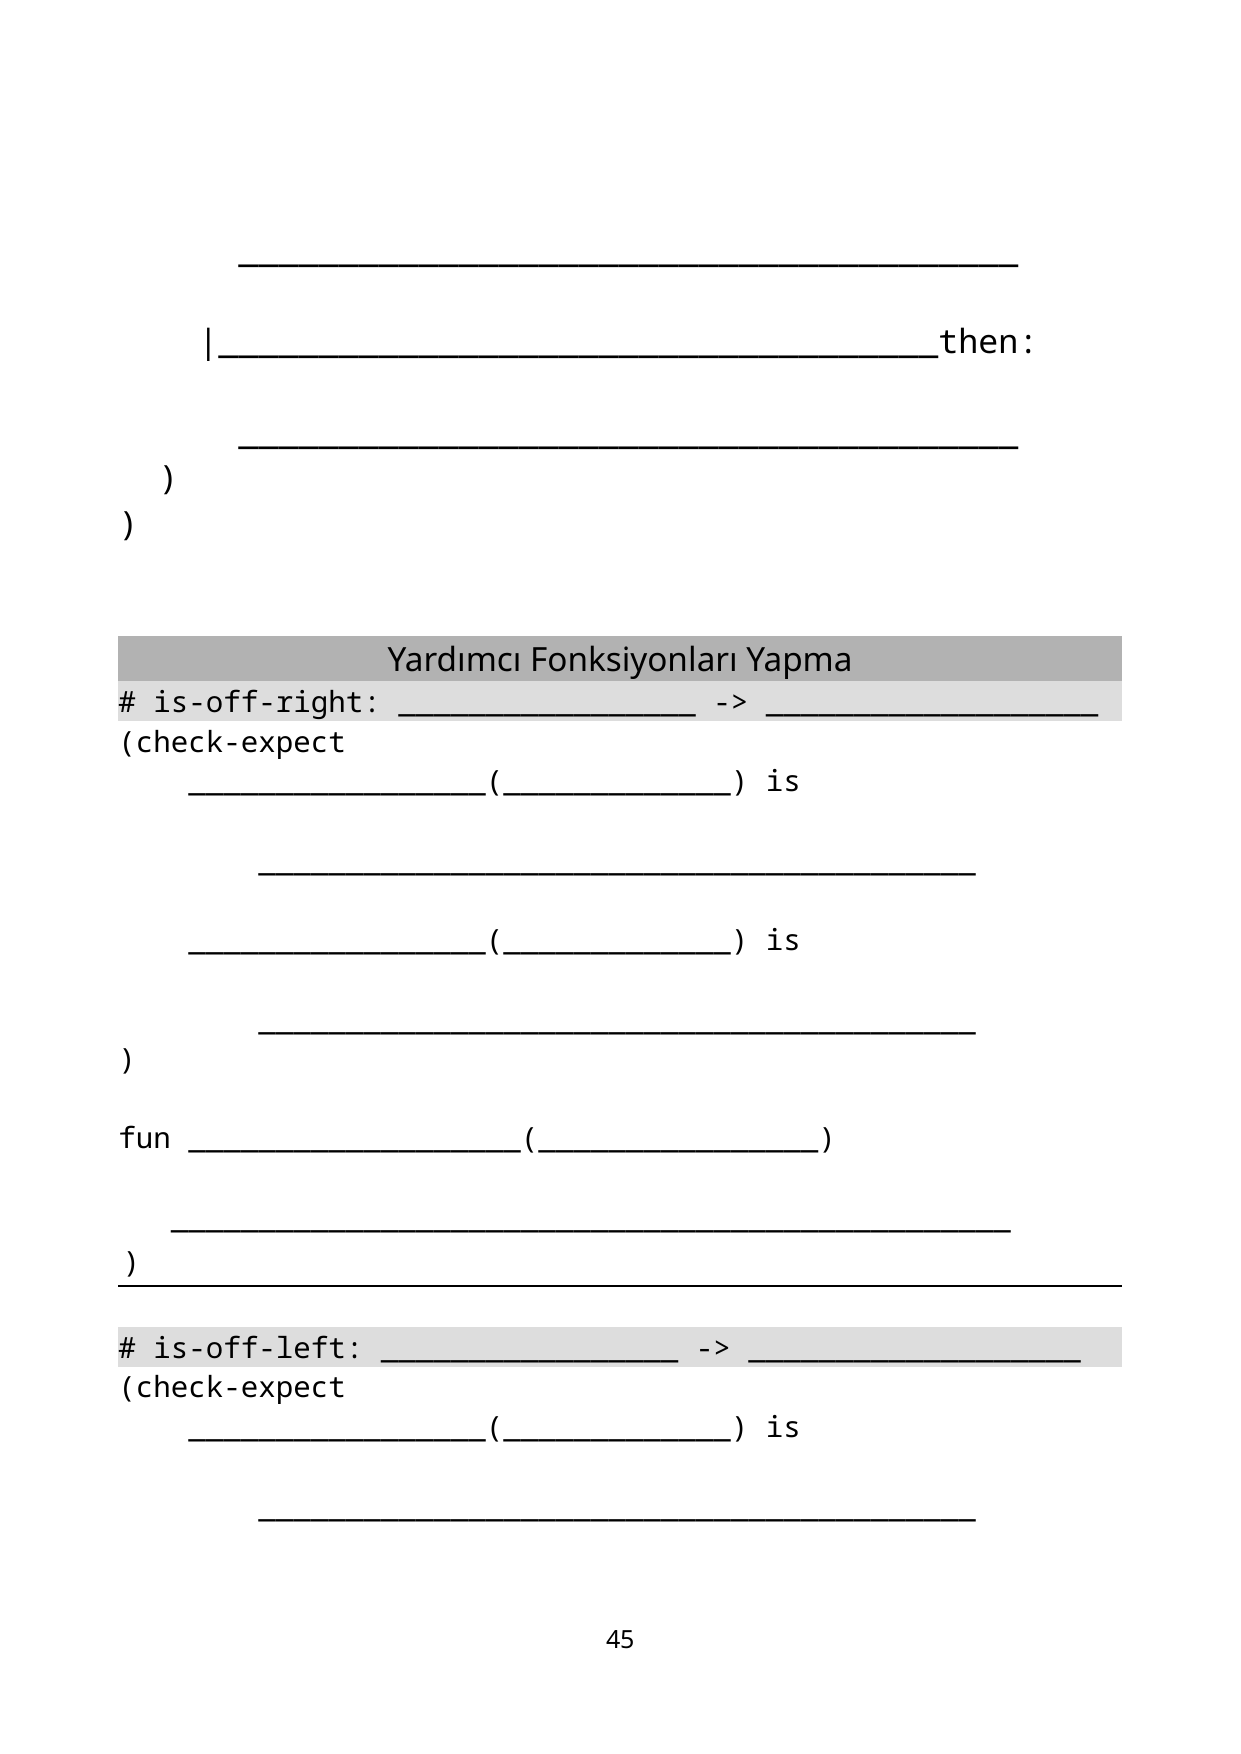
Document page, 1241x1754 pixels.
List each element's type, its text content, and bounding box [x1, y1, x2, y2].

text ) [118, 1237, 1122, 1285]
text |____________________________________then: [118, 318, 1122, 363]
text _________________________________________ [118, 999, 1122, 1038]
text ________________________________________________ [118, 1197, 1122, 1237]
text fun ___________________(________________) [118, 1118, 1122, 1157]
text ) [118, 454, 1122, 499]
text ) [118, 1038, 1122, 1078]
text Yardımcı Fonksiyonları Yapma [118, 636, 1122, 681]
text ) [118, 499, 1122, 545]
text (check-expect [118, 721, 1122, 761]
text _______________________________________ [118, 227, 1122, 272]
text _________________________________________ [118, 1486, 1122, 1526]
text # is-off-right: _________________ -> ___________________ [118, 681, 1122, 721]
text _________________(_____________) is [118, 919, 1122, 959]
text (check-expect [118, 1367, 1122, 1406]
text _________________(_____________) is [118, 1406, 1122, 1446]
text _________________________________________ [118, 840, 1122, 880]
text _______________________________________ [118, 409, 1122, 454]
text _________________(_____________) is [118, 761, 1122, 800]
text # is-off-left: _________________ -> ___________________ [118, 1327, 1122, 1367]
